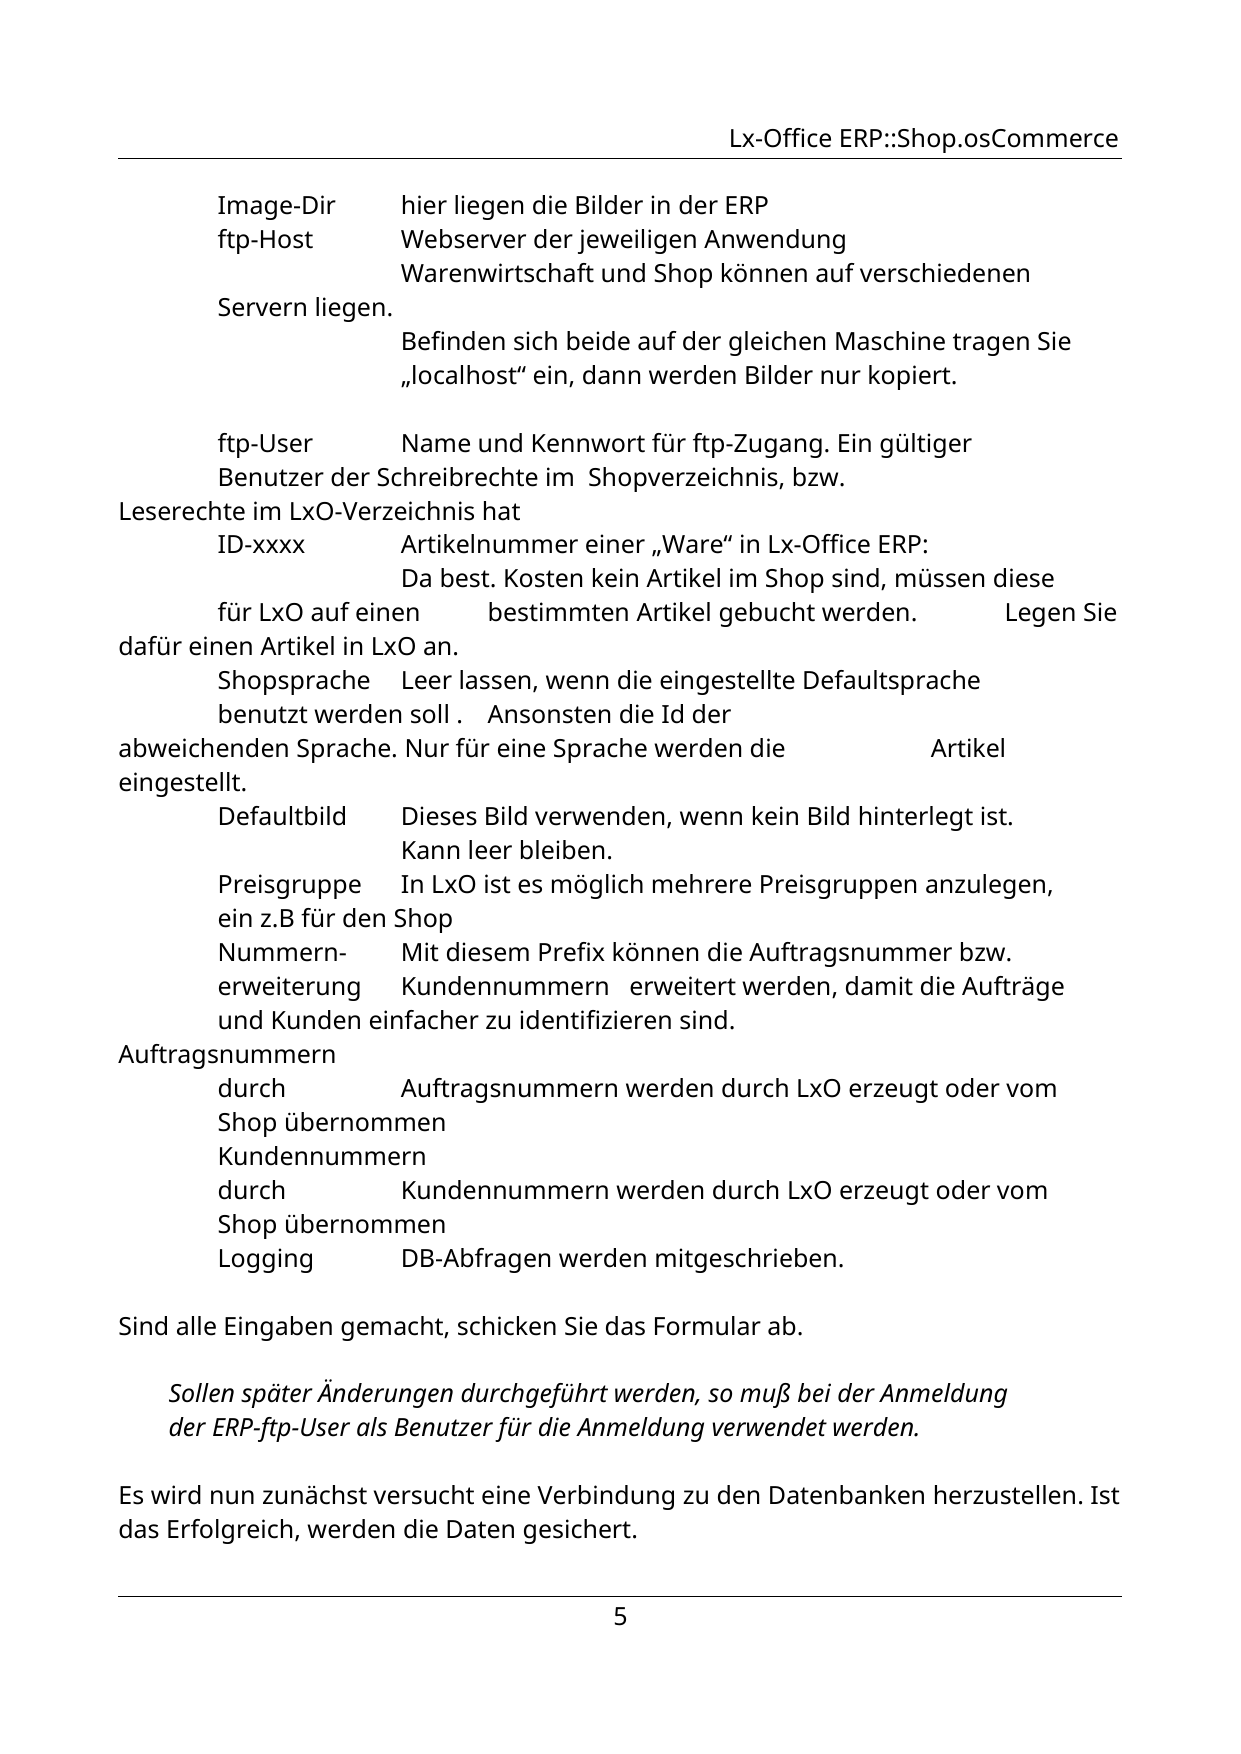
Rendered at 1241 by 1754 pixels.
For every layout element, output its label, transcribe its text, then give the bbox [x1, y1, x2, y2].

text Kann leer bleiben. [118, 833, 1122, 867]
text durch Auftragsnummern werden durch LxO erzeugt oder vom Shop übernommen [118, 1070, 1122, 1138]
text Befinden sich beide auf der gleichen Maschine tragen Sie „localhost“ ein, dann werden Bilder nur kopiert. [118, 323, 1122, 391]
text Nummern- Mit diesem Prefix können die Auftragsnummer bzw. erweiterung Kundennummern erweitert werden, damit die Aufträge und Kunden einfacher zu identifizieren sind. Auftragsnummern [118, 934, 1122, 1070]
text Logging DB-Abfragen werden mitgeschrieben. [118, 1240, 1122, 1274]
text Sollen später Änderungen durchgeführt werden, so muß bei der Anmeldung der ERP-ftp-User als Benutzer für die Anmeldung verwendet werden. [168, 1376, 1053, 1444]
text Da best. Kosten kein Artikel im Shop sind, müssen diese für LxO auf einen bestimmten Artikel gebucht werden. Legen Sie dafür einen Artikel in LxO an. [118, 561, 1122, 663]
text Image-Dir hier liegen die Bilder in der ERP [118, 187, 1122, 221]
text Kundennummern [118, 1138, 1122, 1172]
text ftp-Host Webserver der jeweiligen Anwendung [118, 221, 1122, 255]
text ftp-User Name und Kennwort für ftp-Zugang. Ein gültiger Benutzer der Schreibrechte im Shopverzeichnis, bzw. Leserechte im LxO-Verzeichnis hat [118, 425, 1122, 527]
text Warenwirtschaft und Shop können auf verschiedenen Servern liegen. [118, 255, 1122, 323]
text durch Kundennummern werden durch LxO erzeugt oder vom Shop übernommen [118, 1172, 1122, 1240]
text Es wird nun zunächst versucht eine Verbindung zu den Datenbanken herzustellen. Ist das Erfolgreich, werden die Daten gesichert. [118, 1478, 1122, 1546]
text ID-xxxx Artikelnummer einer „Ware“ in Lx-Office ERP: [118, 527, 1122, 561]
text Preisgruppe In LxO ist es möglich mehrere Preisgruppen anzulegen, ein z.B für den Shop [118, 867, 1122, 934]
text Defaultbild Dieses Bild verwenden, wenn kein Bild hinterlegt ist. [118, 799, 1122, 833]
text Sind alle Eingaben gemacht, schicken Sie das Formular ab. [118, 1308, 1122, 1342]
text Shopsprache Leer lassen, wenn die eingestellte Defaultsprache benutzt werden soll . Ansonsten die Id der abweichenden Sprache. Nur für eine Sprache werden die Artikel eingestellt. [118, 663, 1122, 799]
